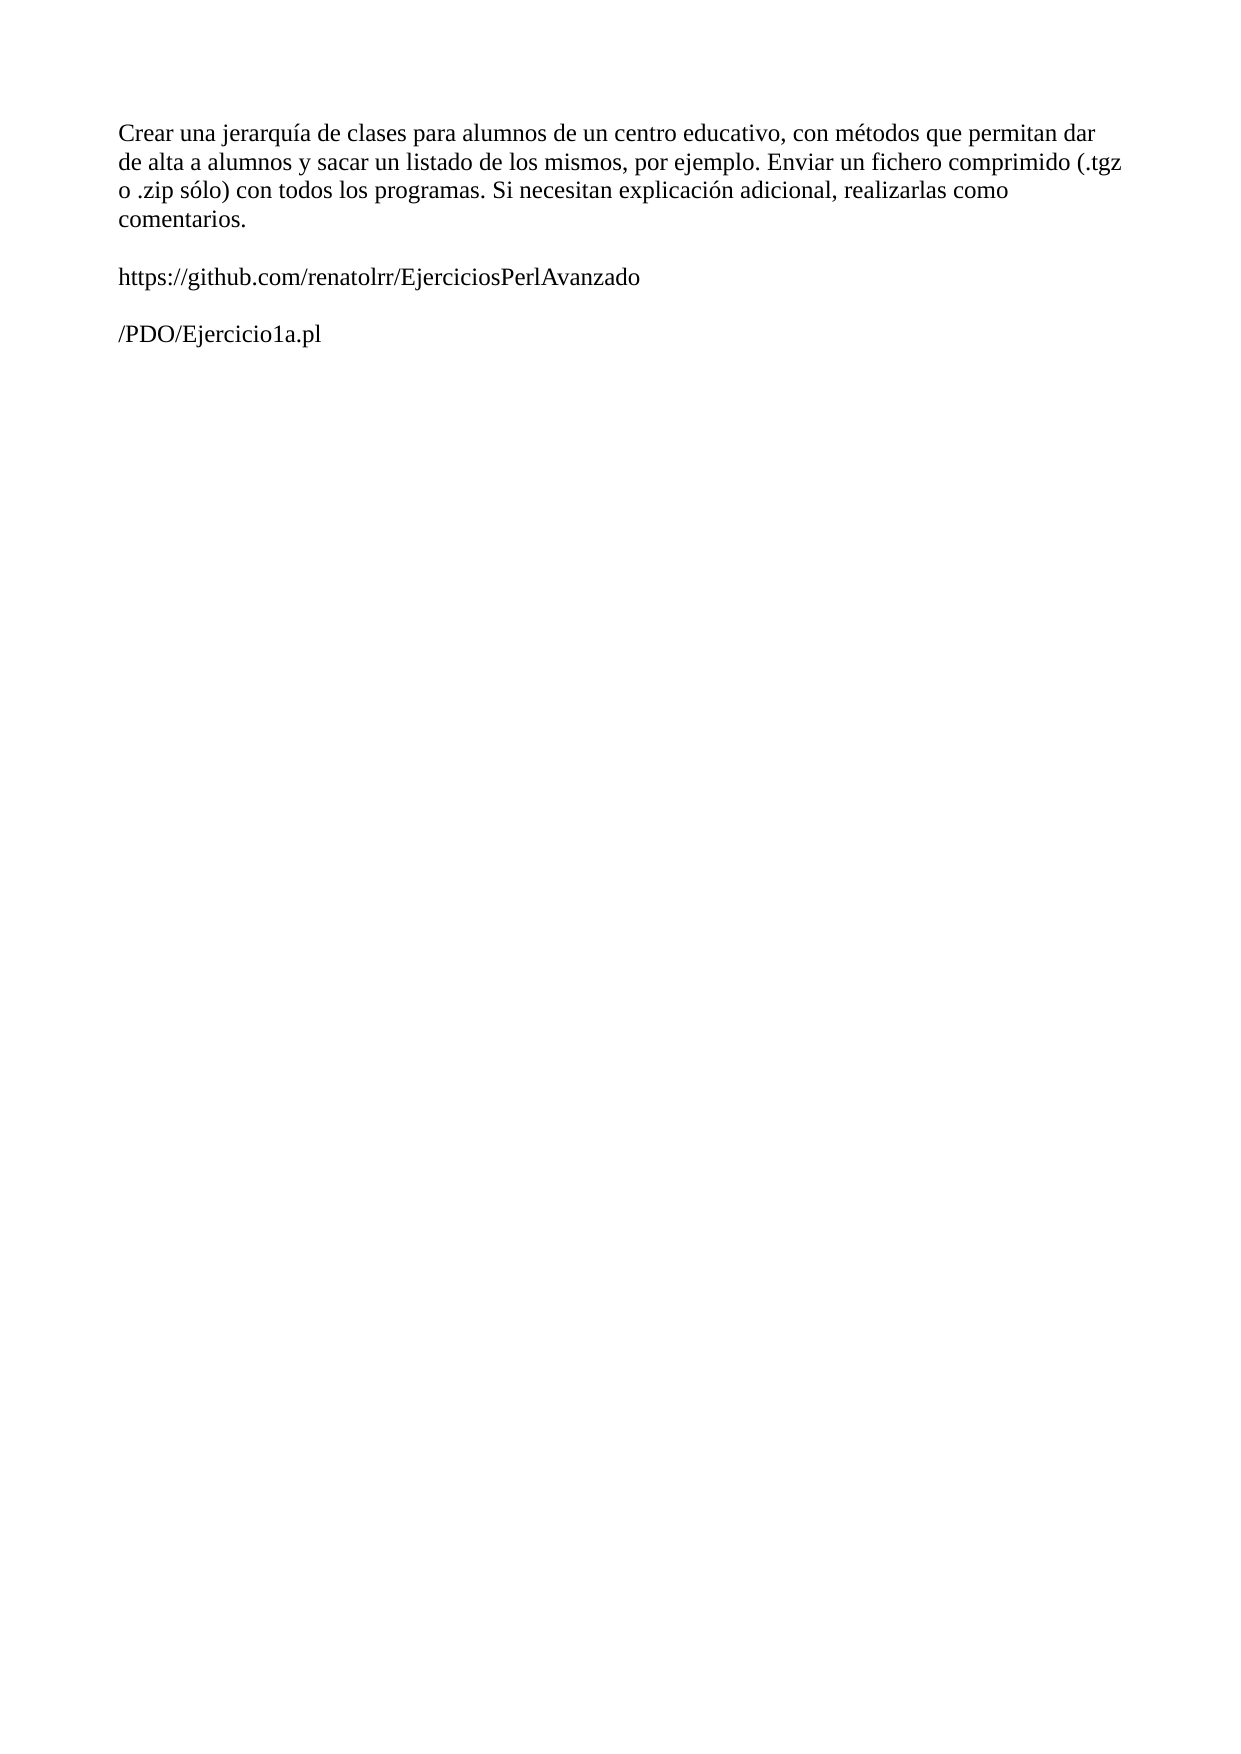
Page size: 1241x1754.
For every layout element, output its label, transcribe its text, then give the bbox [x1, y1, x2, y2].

text Crear una jerarquía de clases para alumnos de un centro educativo, con métodos que permitan dar de alta a alumnos y sacar un listado de los mismos, por ejemplo. Enviar un fichero comprimido (.tgz o .zip sólo) con todos los programas. Si necesitan explicación adicional, realizarlas como comentarios. [118, 118, 1122, 233]
text https://github.com/renatolrr/EjerciciosPerlAvanzado [118, 262, 1122, 291]
text /PDO/Ejercicio1a.pl [118, 319, 1122, 348]
